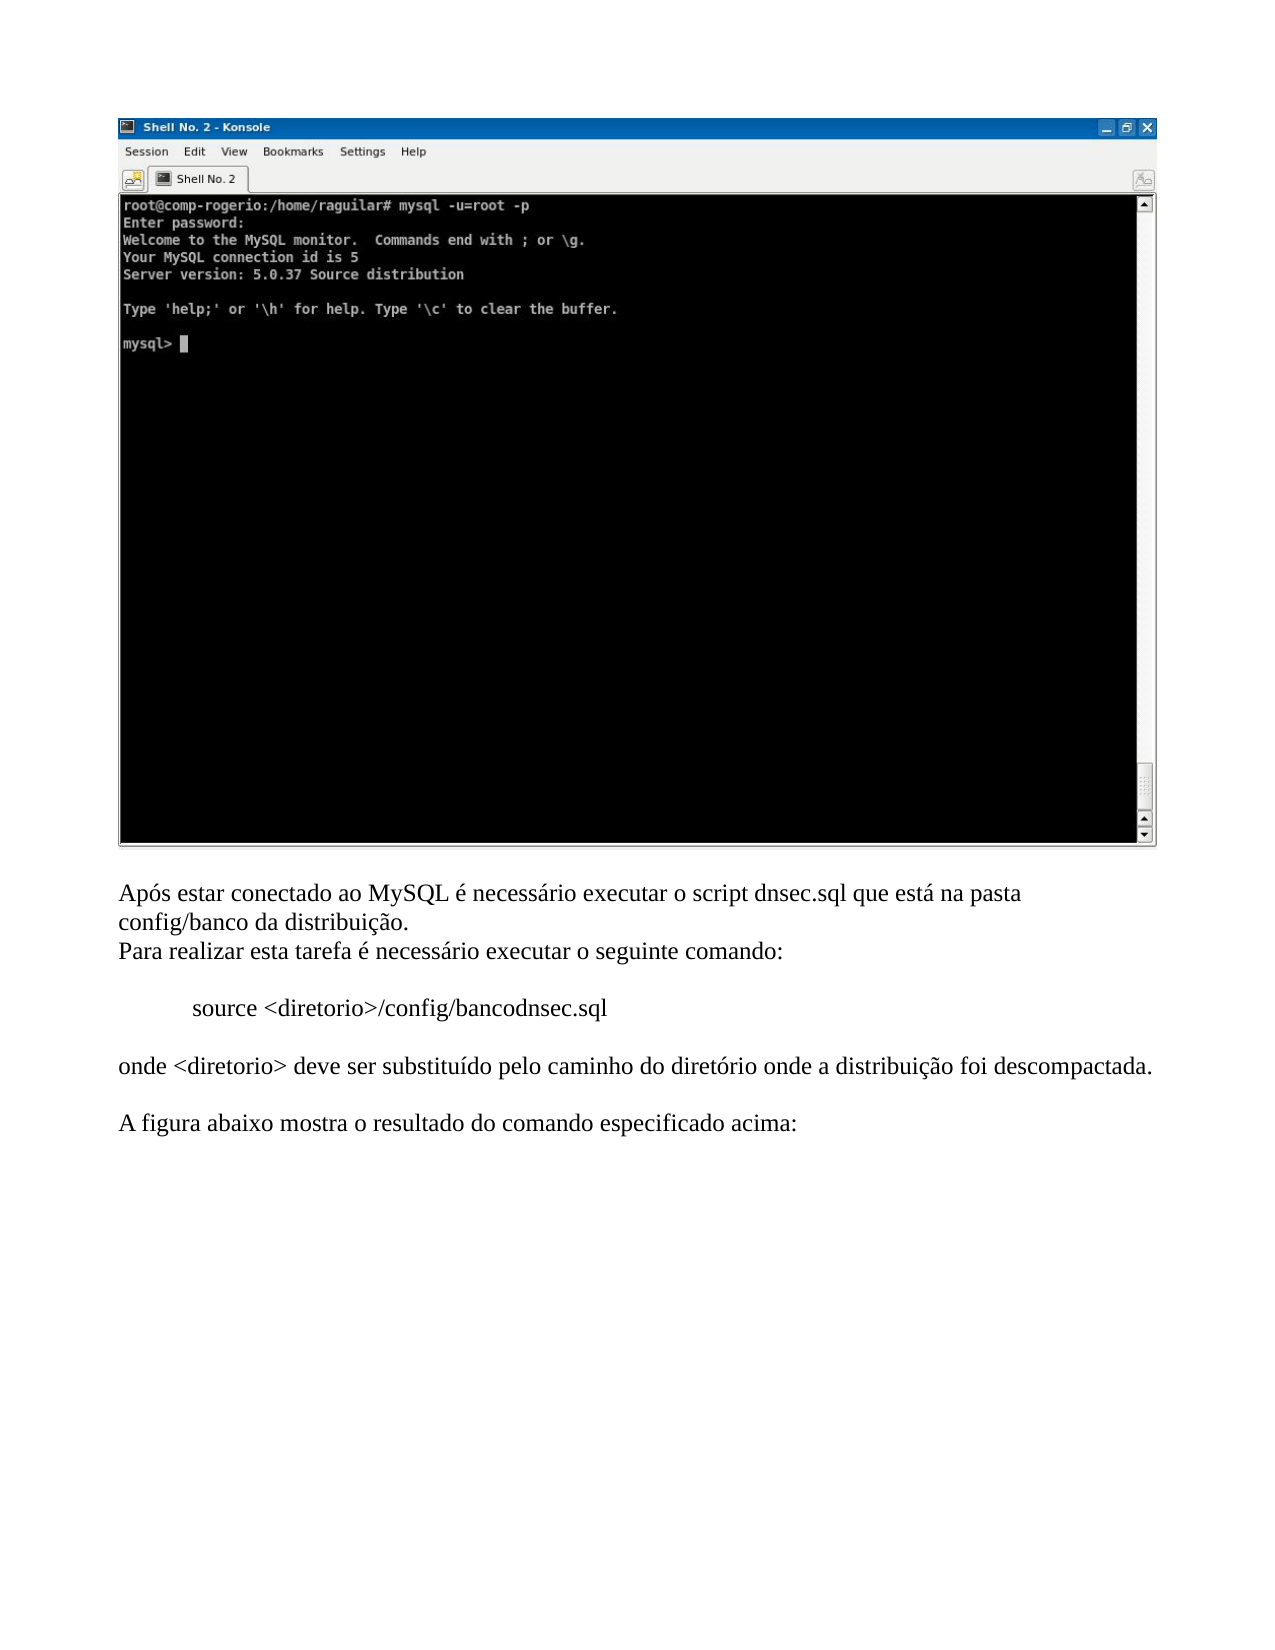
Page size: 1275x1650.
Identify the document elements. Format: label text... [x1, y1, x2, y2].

text source <diretorio>/config/bancodnsec.sql [118, 993, 1157, 1022]
text Para realizar esta tarefa é necessário executar o seguinte comando: [118, 936, 1157, 964]
text Após estar conectado ao MySQL é necessário executar o script dnsec.sql que está na pasta config/banco da distribuição. [118, 878, 1157, 936]
text A figura abaixo mostra o resultado do comando especificado acima: [118, 1108, 1157, 1137]
text onde <diretorio> deve ser substituído pelo caminho do diretório onde a distribuição foi descompactada. [118, 1051, 1157, 1079]
picture [118, 118, 1157, 850]
